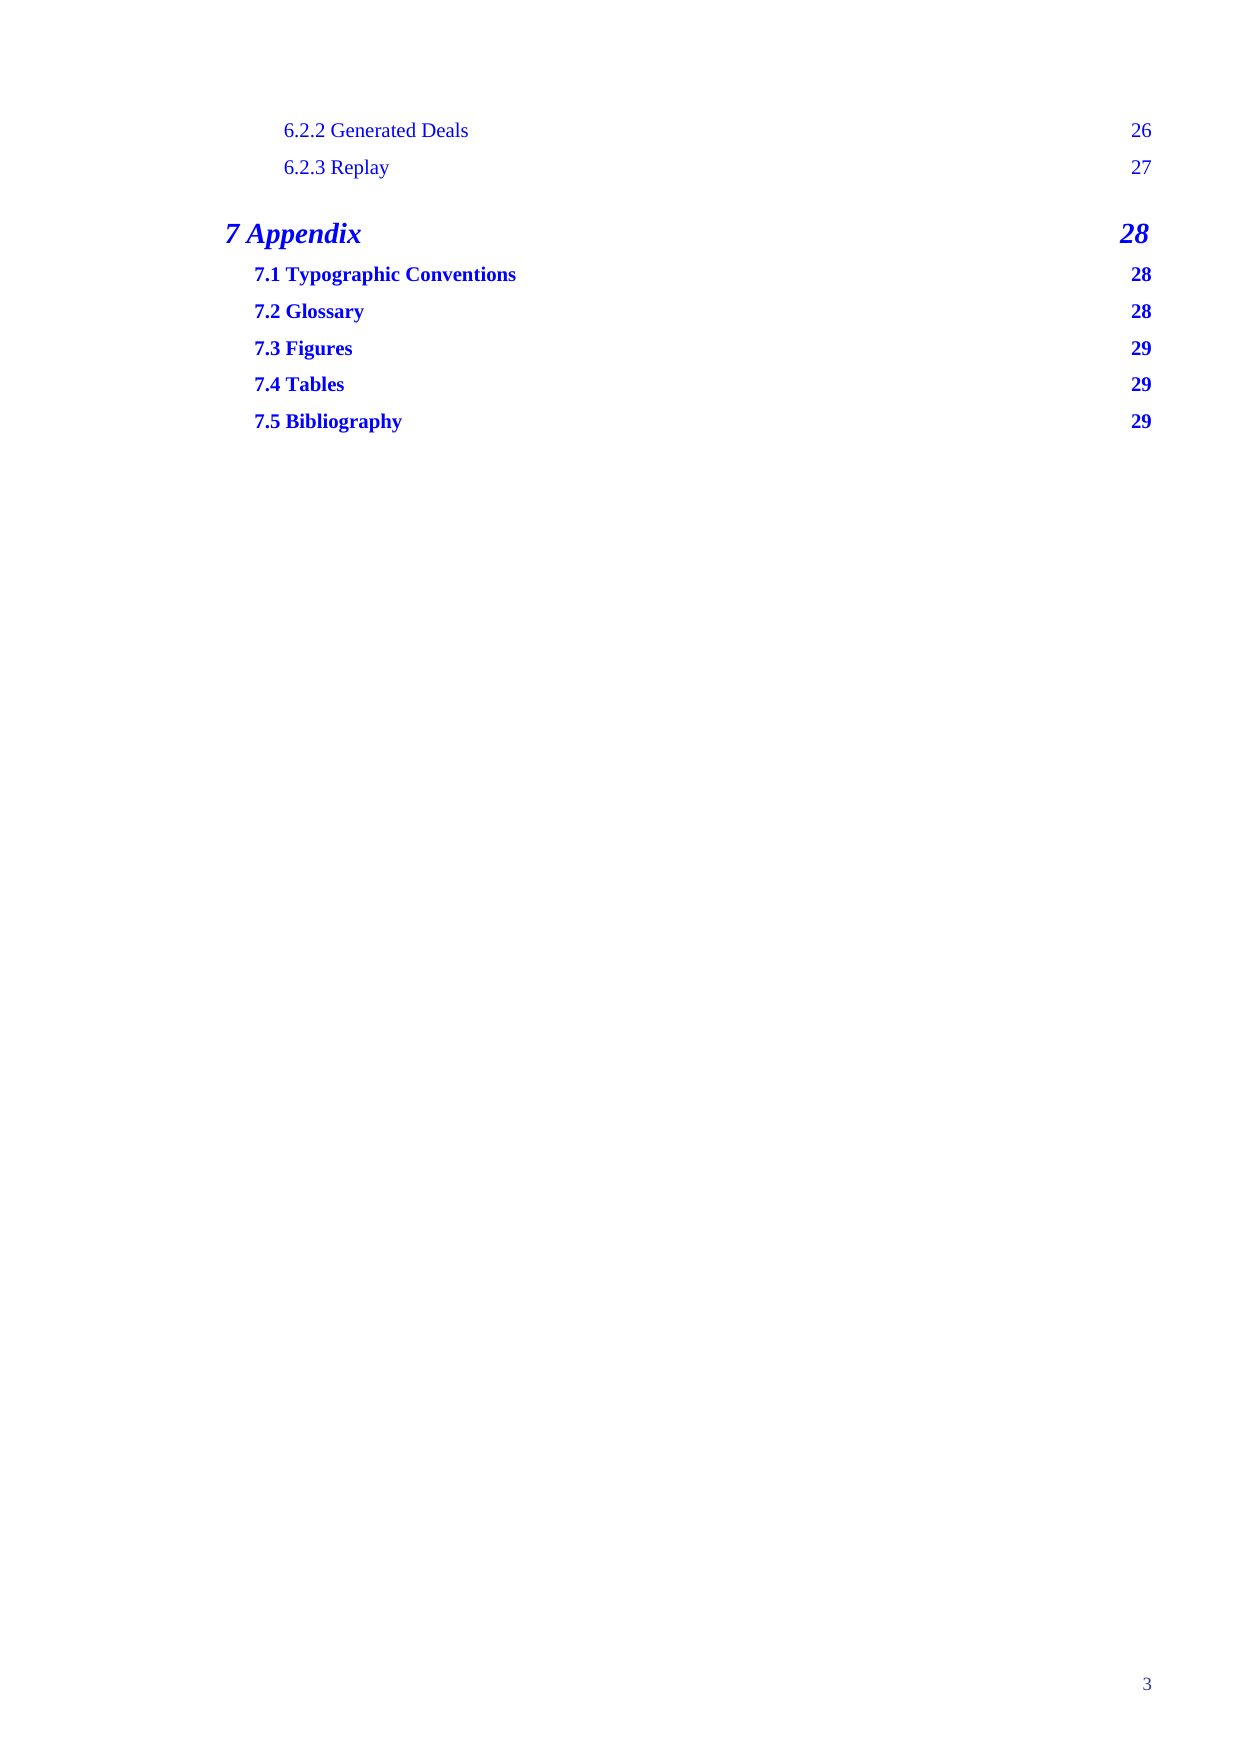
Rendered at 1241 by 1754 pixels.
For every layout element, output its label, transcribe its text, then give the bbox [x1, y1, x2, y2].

text 7 Appendix 28 [224, 216, 1152, 250]
text 7.4 Tables 29 [254, 372, 1152, 396]
text 7.2 Glossary 28 [254, 299, 1152, 323]
text 7.1 Typographic Conventions 28 [254, 262, 1152, 286]
text 6.2.3 Replay 27 [283, 155, 1152, 179]
text 6.2.2 Generated Deals 26 [283, 118, 1152, 142]
text 7.3 Figures 29 [254, 335, 1152, 359]
text 7.5 Bibliography 29 [254, 408, 1152, 433]
